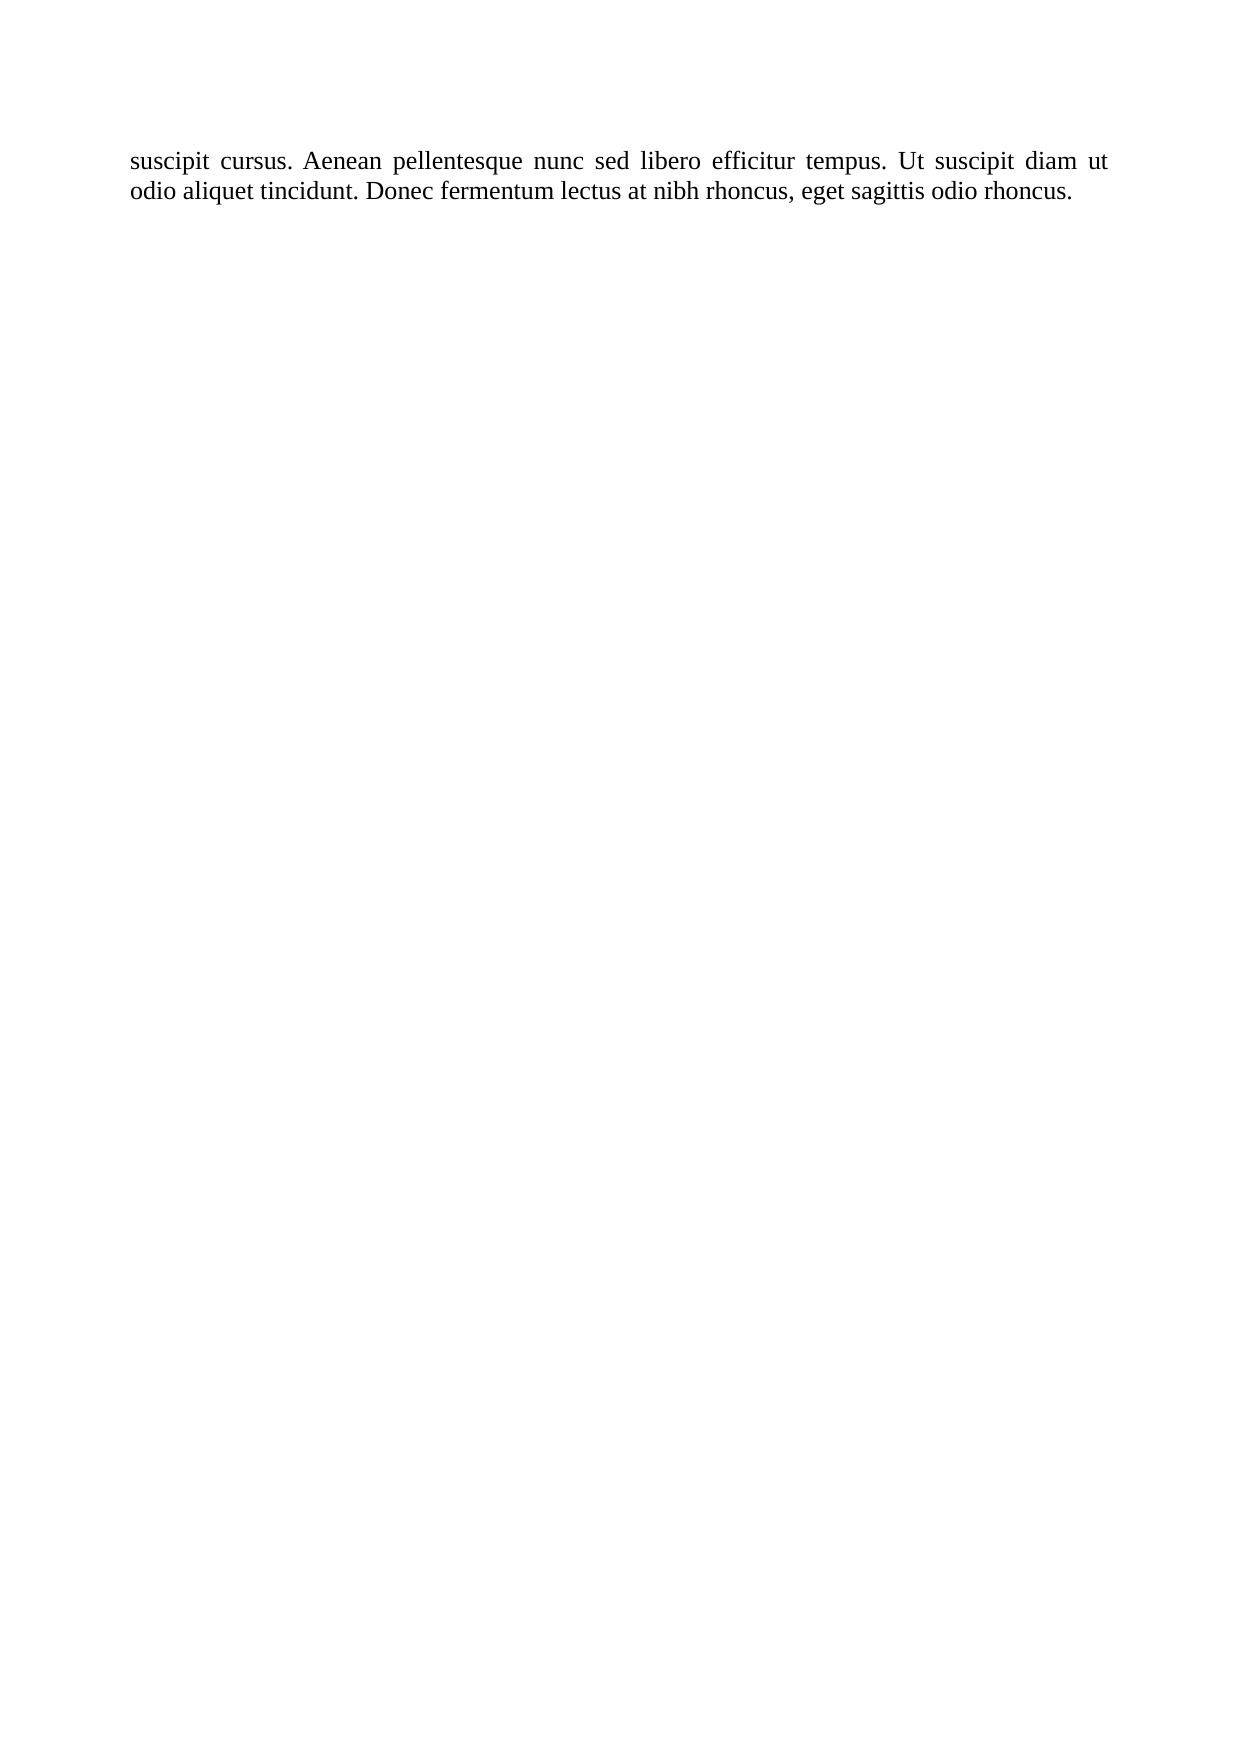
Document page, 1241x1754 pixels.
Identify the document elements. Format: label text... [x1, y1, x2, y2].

text suscipit cursus. Aenean pellentesque nunc sed libero efficitur tempus. Ut suscipit diam ut odio aliquet tincidunt. Donec fermentum lectus at nibh rhoncus, eget sagittis odio rhoncus. [130, 145, 1110, 205]
